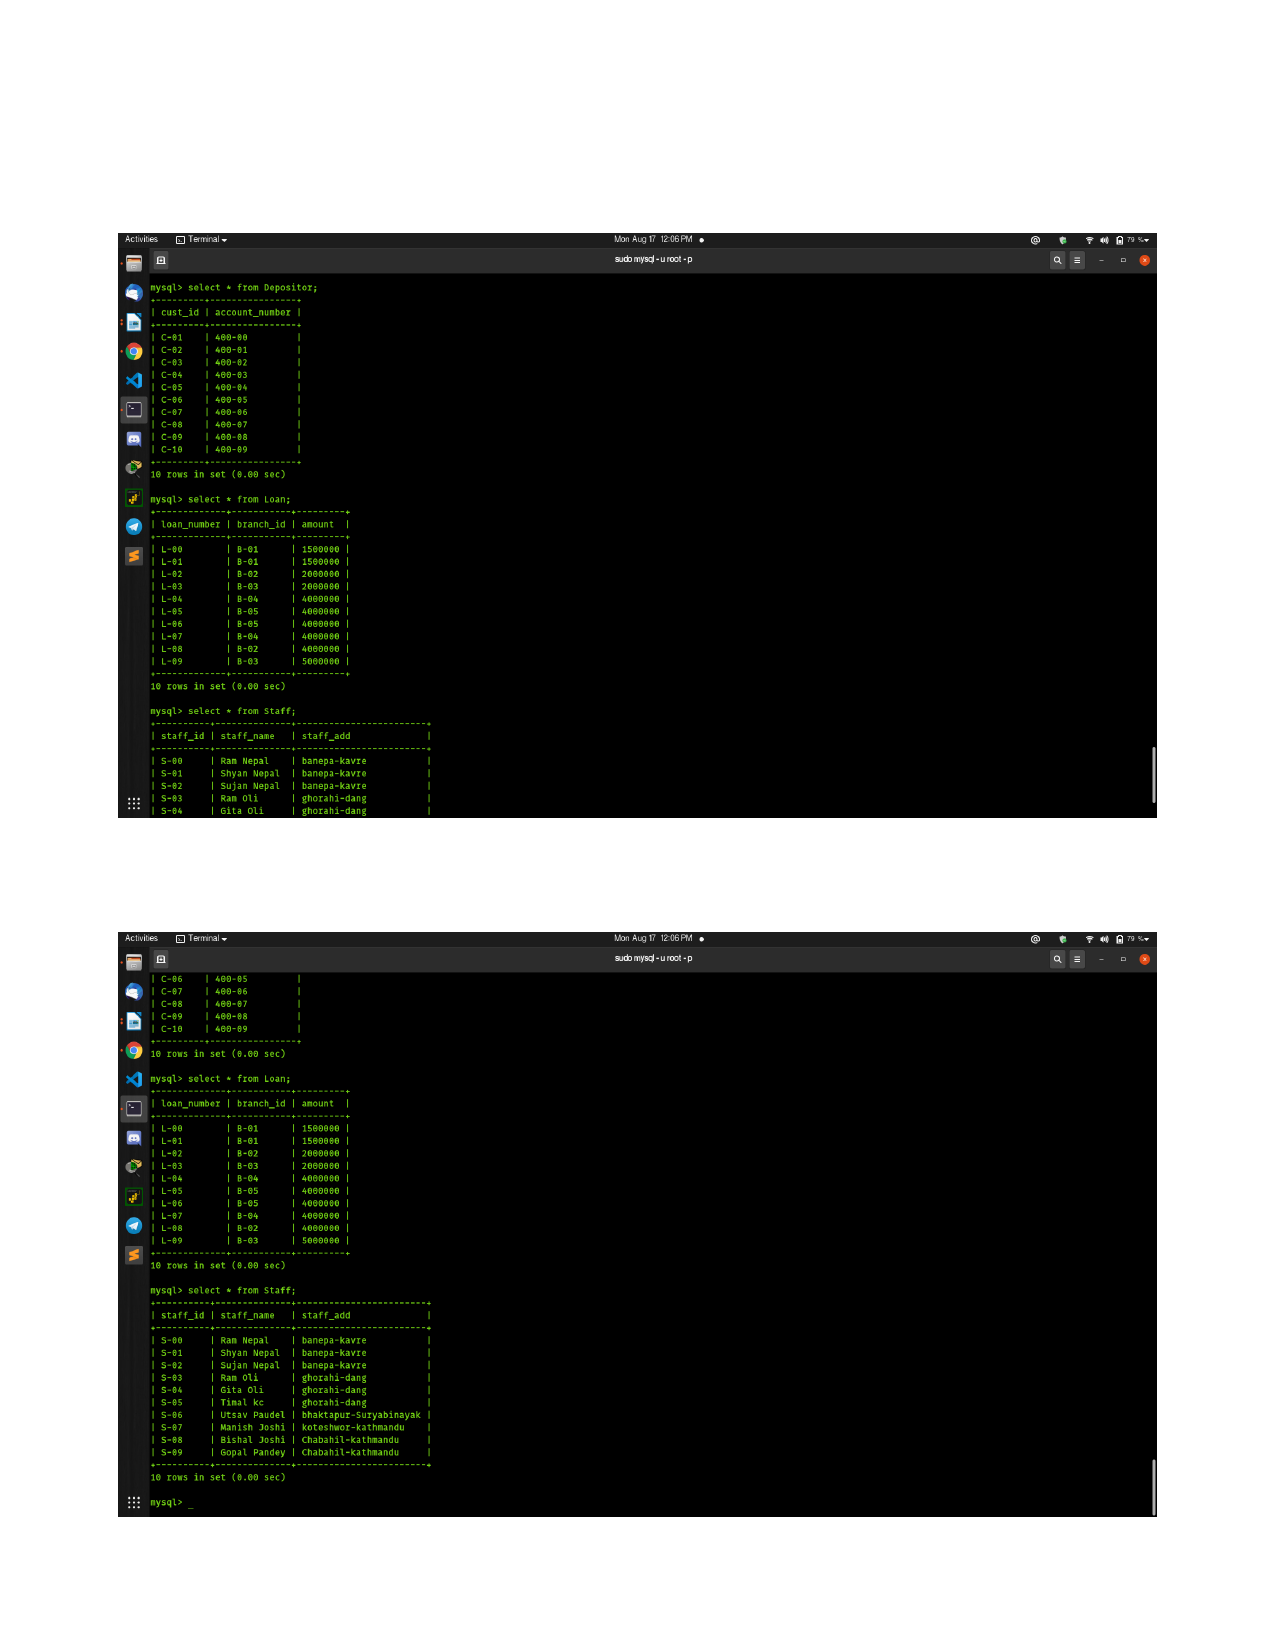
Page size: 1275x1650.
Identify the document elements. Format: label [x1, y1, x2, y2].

picture [118, 932, 1157, 1517]
picture [118, 233, 1157, 818]
